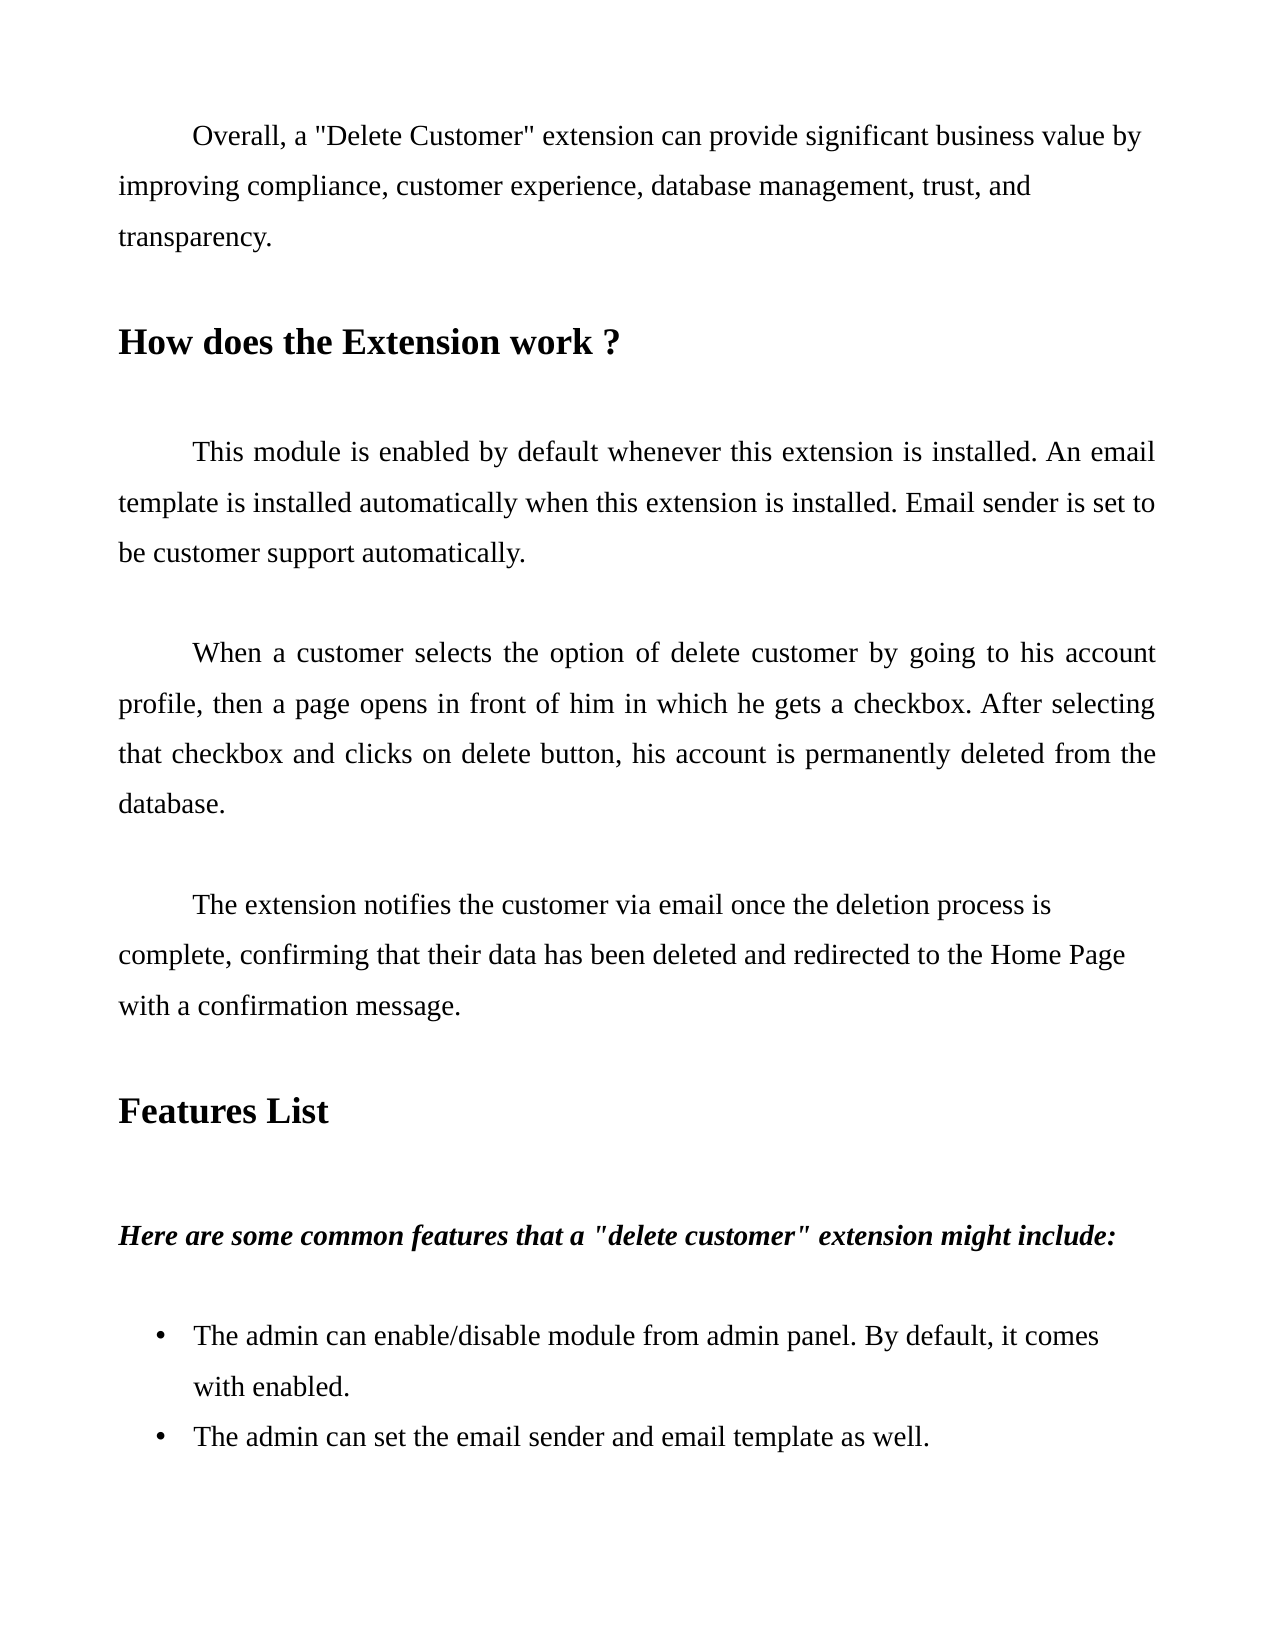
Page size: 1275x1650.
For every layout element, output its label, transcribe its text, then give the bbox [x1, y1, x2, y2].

list The admin can set the email sender and email template as well. [156, 1419, 1157, 1453]
text When a customer selects the option of delete customer by going to his account profile, then a page opens in front of him in which he gets a checkbox. After selecting that checkbox and clicks on delete button, his account is permanently deleted from the database. [118, 636, 1157, 820]
list The admin can enable/disable module from admin panel. By default, it comes with enabled. [156, 1318, 1157, 1402]
text Features List [118, 1088, 1157, 1132]
text Here are some common features that a "delete customer" extension might include: [118, 1218, 1157, 1251]
text This module is enabled by default whenever this extension is installed. An email template is installed automatically when this extension is installed. Email sender is set to be customer support automatically. [118, 434, 1157, 568]
text Overall, a "Delete Customer" extension can provide significant business value by improving compliance, customer experience, database management, trust, and transparency. [118, 118, 1157, 252]
text The extension notifies the customer via email once the deletion process is complete, confirming that their data has been deleted and redirected to the Home Page with a confirmation message. [118, 887, 1157, 1021]
text How does the Extension work ? [118, 319, 1157, 362]
